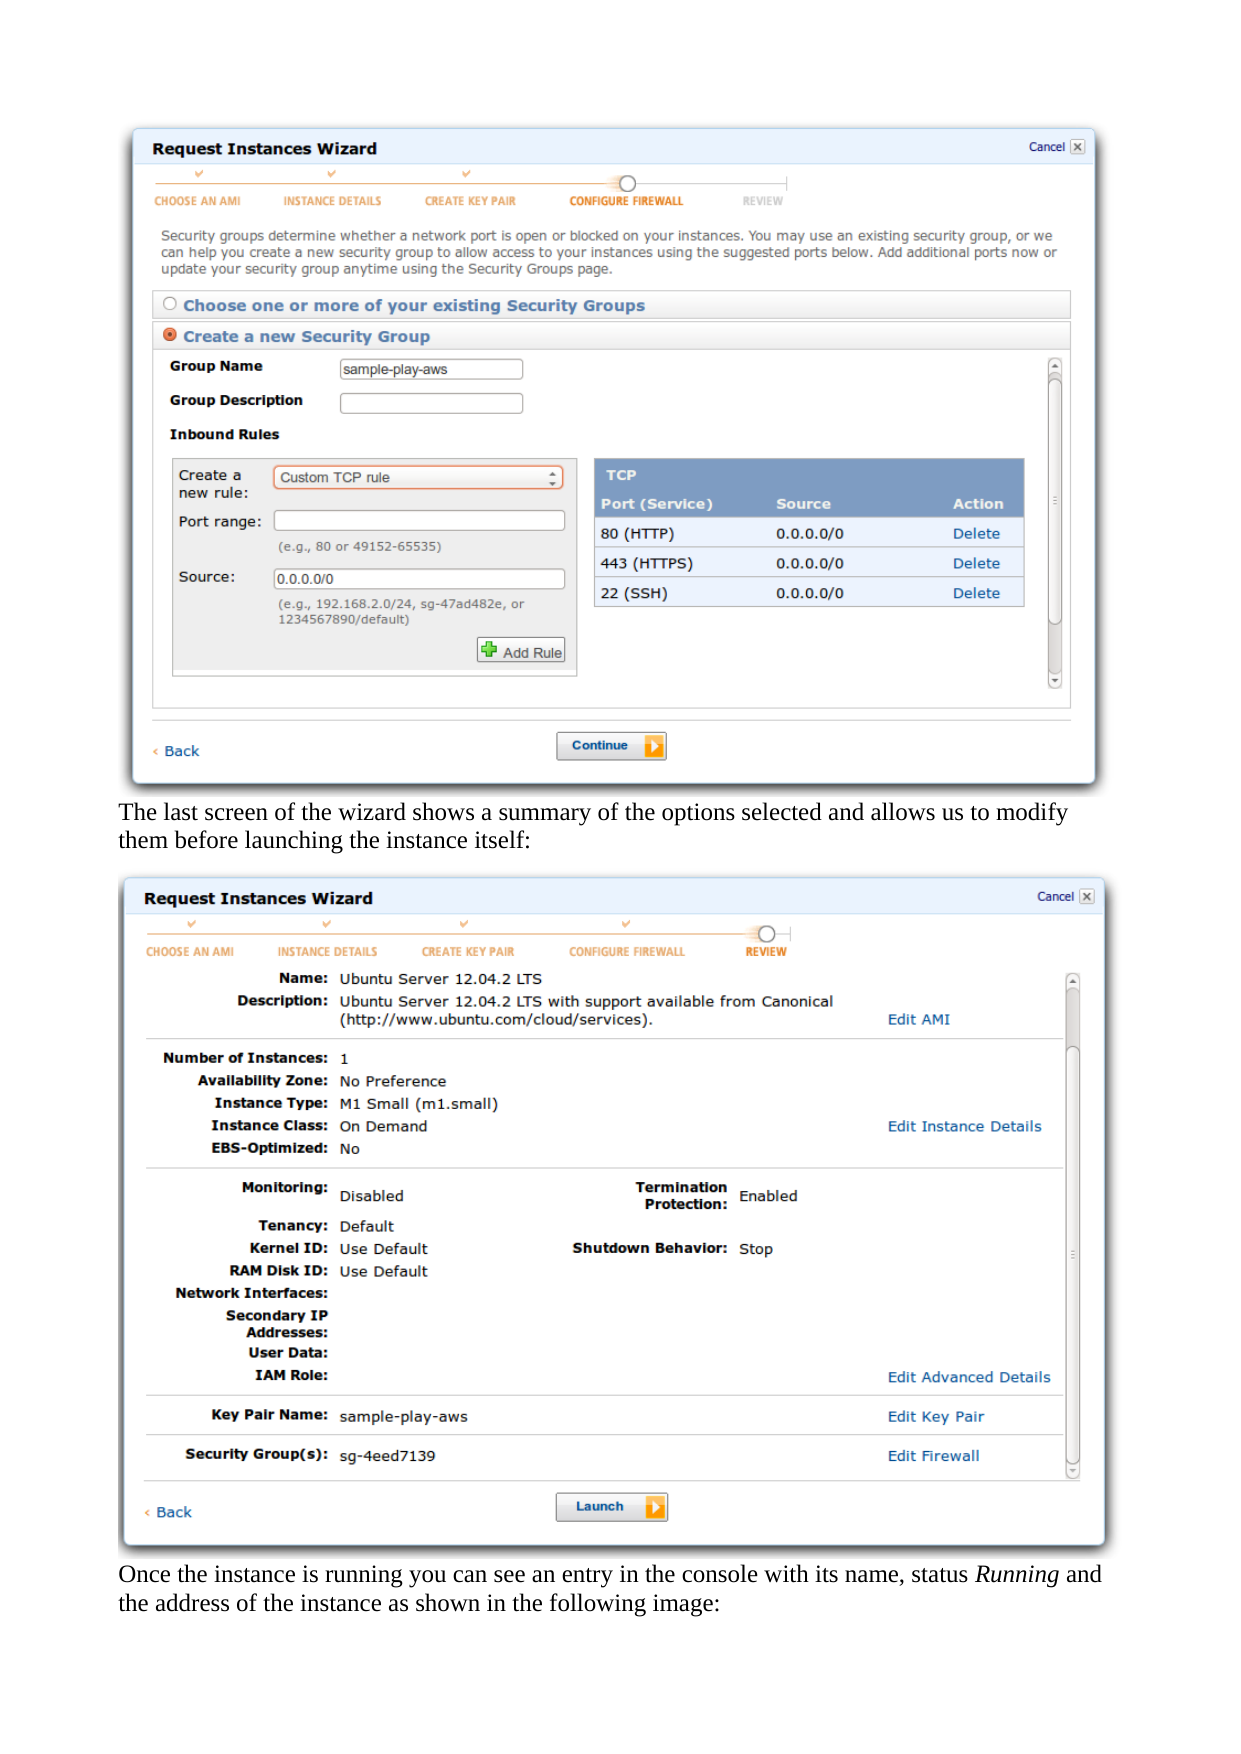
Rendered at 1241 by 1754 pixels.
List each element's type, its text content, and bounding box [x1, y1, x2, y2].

picture [118, 118, 1123, 797]
text Once the instance is running you can see an entry in the console with its name, status Running and the address of the instance as shown in the following image: [118, 1559, 1122, 1617]
picture [118, 866, 1123, 1559]
text The last screen of the wizard shows a summary of the options selected and allows us to modify them before launching the instance itself: [118, 797, 1122, 854]
